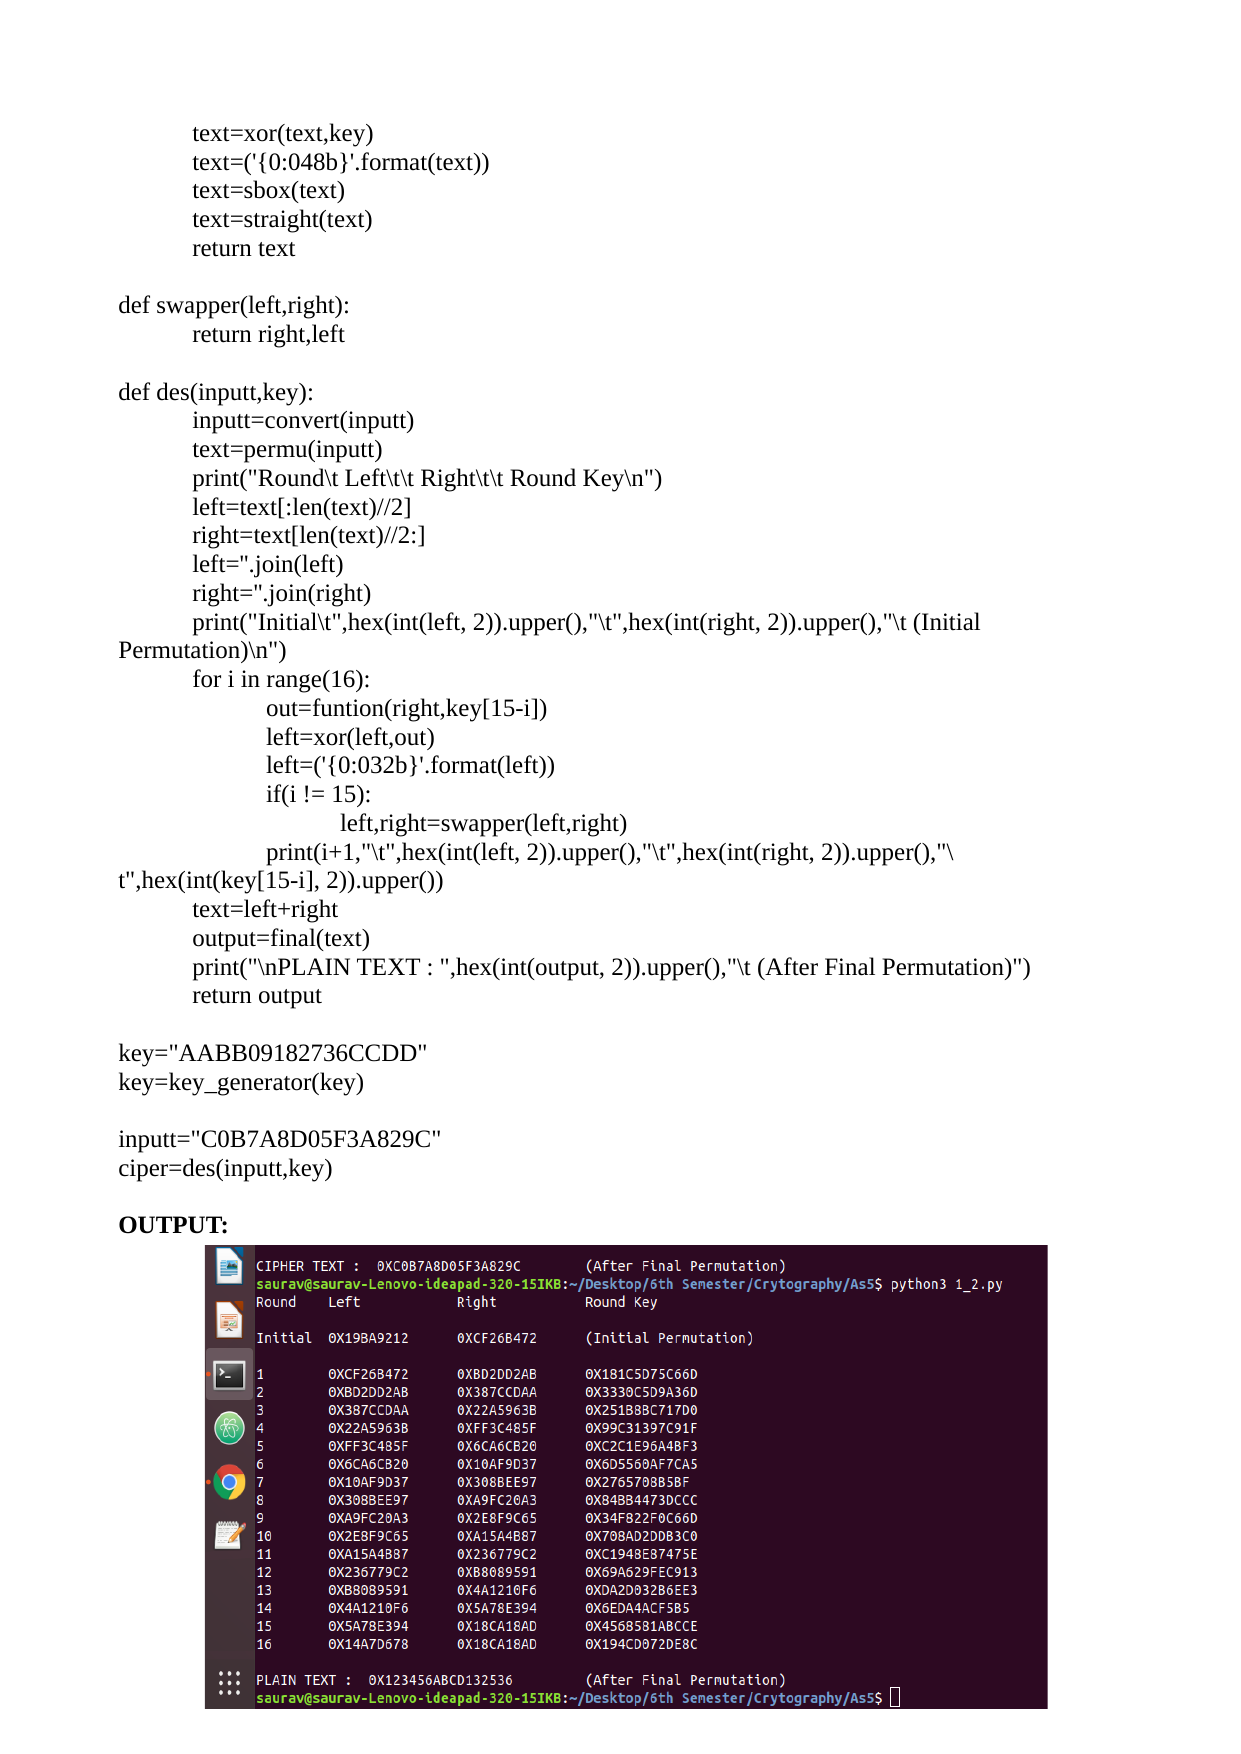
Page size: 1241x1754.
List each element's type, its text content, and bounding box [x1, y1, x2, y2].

text left=text[:len(text)//2] [118, 492, 1122, 521]
text for i in range(16): [118, 664, 1122, 693]
text print("Initial\t",hex(int(left, 2)).upper(),"\t",hex(int(right, 2)).upper(),"\t (Initial Permutation)\n") [118, 607, 1122, 664]
text left=('{0:032b}'.format(left)) [118, 751, 1122, 779]
text text=sbox(text) [118, 176, 1122, 204]
text inputt="C0B7A8D05F3A829C" [118, 1124, 1122, 1153]
text print(i+1,"\t",hex(int(left, 2)).upper(),"\t",hex(int(right, 2)).upper(),"\t",hex(int(key[15-i], 2)).upper()) [118, 837, 1122, 894]
text output=final(text) [118, 923, 1122, 952]
text text=straight(text) [118, 204, 1122, 233]
text left,right=swapper(left,right) [118, 808, 1122, 837]
text text=xor(text,key) [118, 118, 1122, 147]
text def swapper(left,right): [118, 291, 1122, 319]
text left=xor(left,out) [118, 722, 1122, 751]
text text=('{0:048b}'.format(text)) [118, 147, 1122, 176]
text right=text[len(text)//2:] [118, 521, 1122, 549]
text print("\nPLAIN TEXT : ",hex(int(output, 2)).upper(),"\t (After Final Permutation)") [118, 952, 1122, 981]
text return right,left [118, 319, 1122, 348]
text text=permu(inputt) [118, 434, 1122, 463]
text print("Round\t Left\t\t Right\t\t Round Key\n") [118, 463, 1122, 492]
text right=''.join(right) [118, 578, 1122, 607]
text return output [118, 981, 1122, 1009]
text left=''.join(left) [118, 549, 1122, 578]
text def des(inputt,key): [118, 377, 1122, 406]
text key=key_generator(key) [118, 1067, 1122, 1096]
text text=left+right [118, 894, 1122, 923]
text OUTPUT: [118, 1211, 1122, 1239]
text out=funtion(right,key[15-i]) [118, 693, 1122, 722]
text key="AABB09182736CCDD" [118, 1038, 1122, 1067]
picture [204, 1245, 1048, 1709]
text inputt=convert(inputt) [118, 406, 1122, 434]
text return text [118, 233, 1122, 262]
text if(i != 15): [118, 779, 1122, 808]
text ciper=des(inputt,key) [118, 1153, 1122, 1182]
